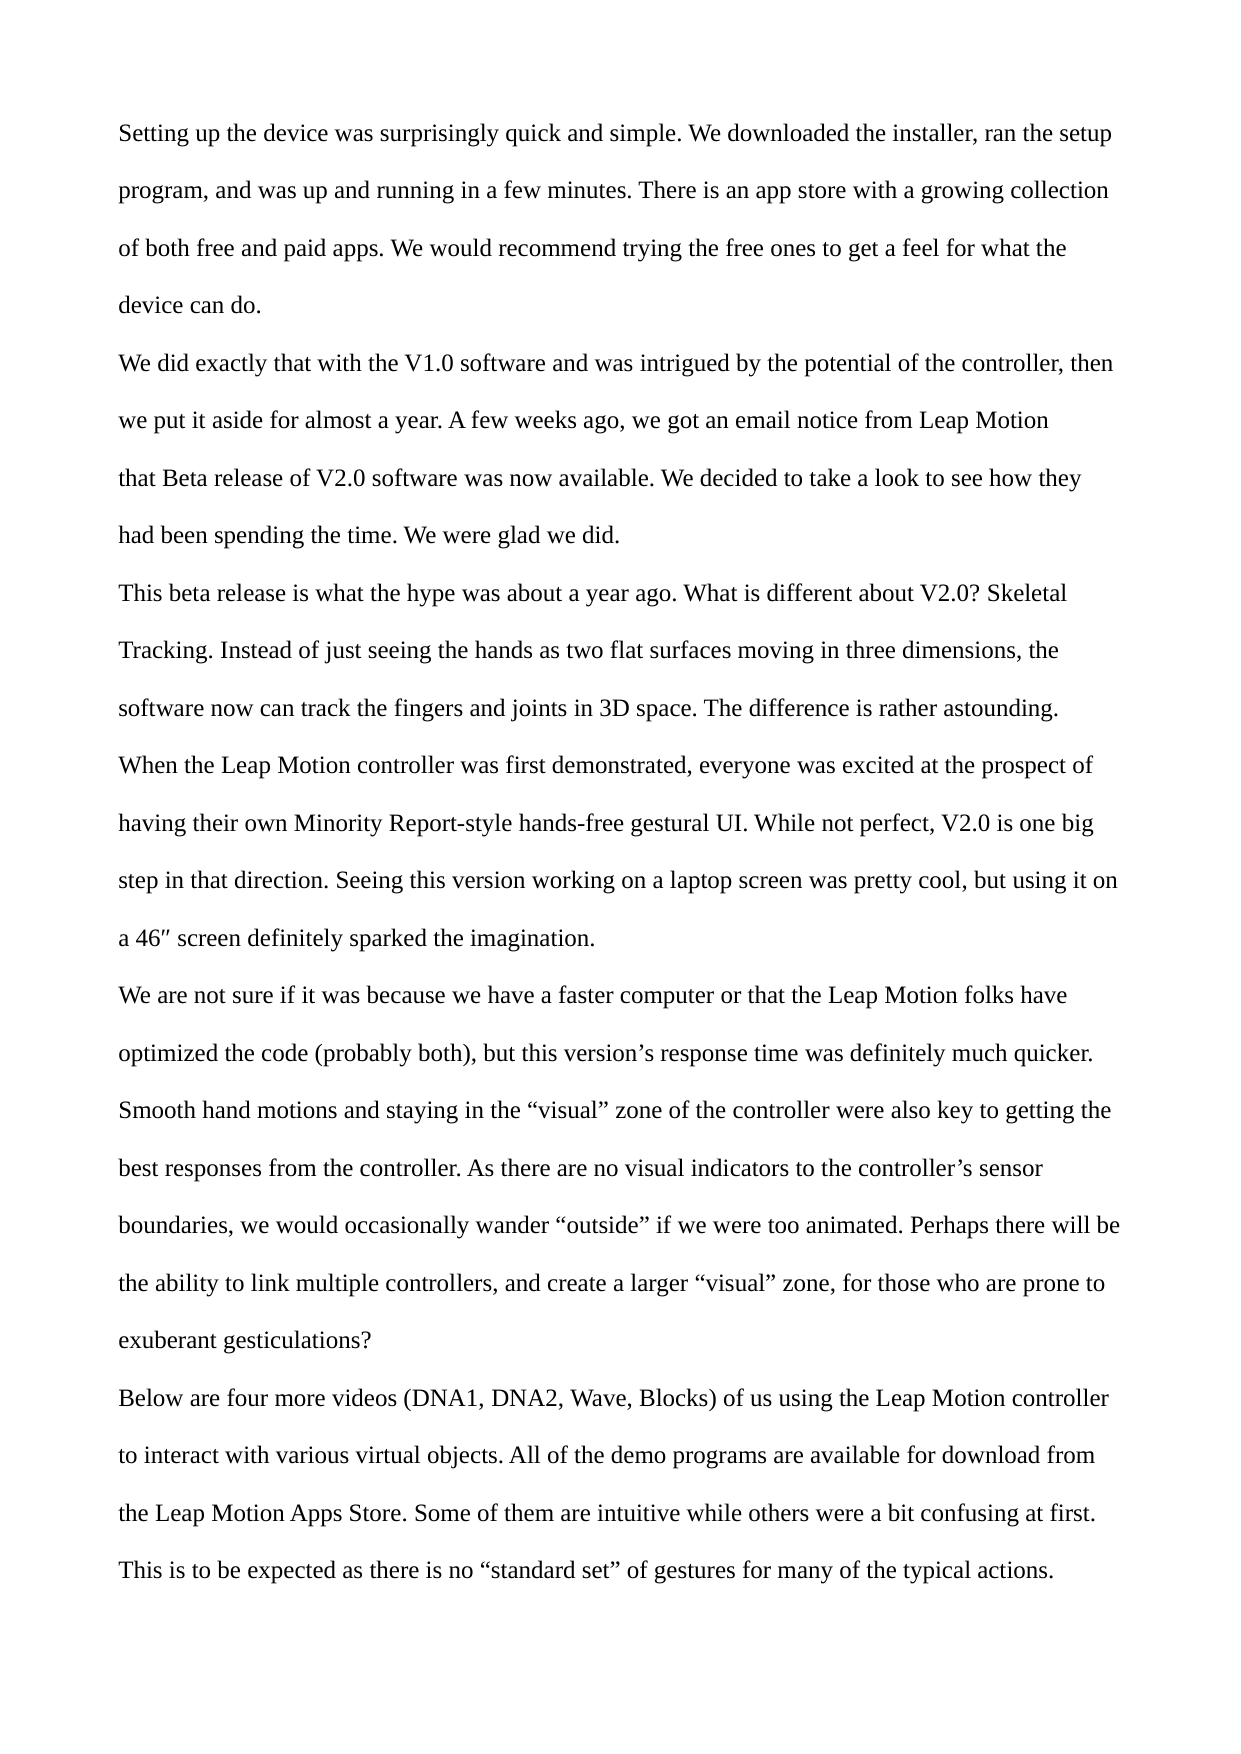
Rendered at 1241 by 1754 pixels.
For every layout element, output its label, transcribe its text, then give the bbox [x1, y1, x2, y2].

text We did exactly that with the V1.0 software and was intrigued by the potential of the controller, then we put it aside for almost a year. A few weeks ago, we got an email notice from Leap Motion that Beta release of V2.0 software was now available. We decided to take a look to see how they had been spending the time. We were glad we did. [118, 348, 1122, 549]
text Setting up the device was surprisingly quick and simple. We downloaded the installer, ran the setup program, and was up and running in a few minutes. There is an app store with a growing collection of both free and paid apps. We would recommend trying the free ones to get a feel for what the device can do. [118, 118, 1122, 319]
text This beta release is what the hype was about a year ago. What is different about V2.0? Skeletal Tracking. Instead of just seeing the hands as two flat surfaces moving in three dimensions, the software now can track the fingers and joints in 3D space. The difference is rather astounding. [118, 578, 1122, 722]
text We are not sure if it was because we have a faster computer or that the Leap Motion folks have optimized the code (probably both), but this version’s response time was definitely much quicker. Smooth hand motions and staying in the “visual” zone of the controller were also key to getting the best responses from the controller. As there are no visual indicators to the controller’s sensor boundaries, we would occasionally wander “outside” if we were too animated. Perhaps there will be the ability to link multiple controllers, and create a larger “visual” zone, for those who are prone to exuberant gesticulations? [118, 981, 1122, 1354]
text When the Leap Motion controller was first demonstrated, everyone was excited at the prospect of having their own Minority Report-style hands-free gestural UI. While not perfect, V2.0 is one big step in that direction. Seeing this version working on a laptop screen was pretty cool, but using it on a 46″ screen definitely sparked the imagination. [118, 751, 1122, 952]
text Below are four more videos (DNA1, DNA2, Wave, Blocks) of us using the Leap Motion controller to interact with various virtual objects. All of the demo programs are available for download from the Leap Motion Apps Store. Some of them are intuitive while others were a bit confusing at first. This is to be expected as there is no “standard set” of gestures for many of the typical actions. [118, 1383, 1122, 1584]
